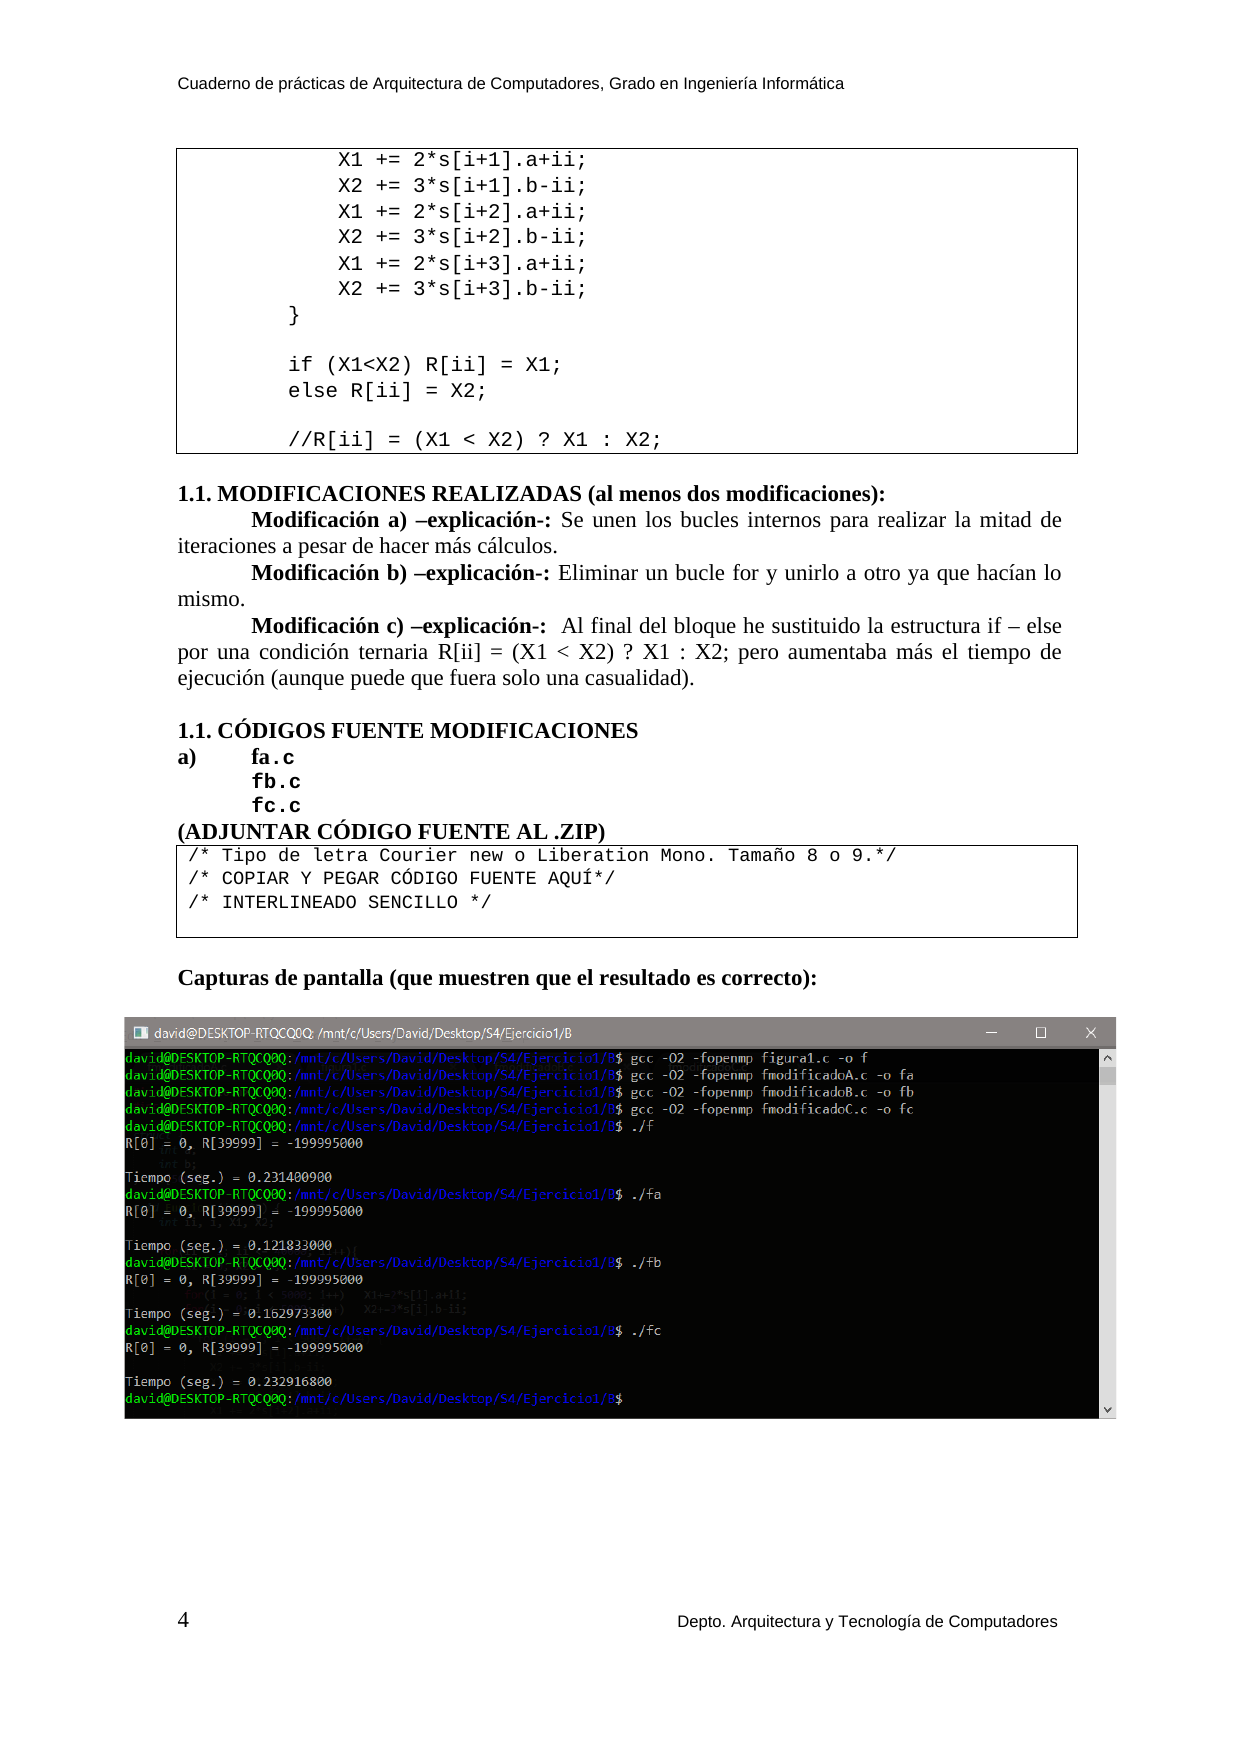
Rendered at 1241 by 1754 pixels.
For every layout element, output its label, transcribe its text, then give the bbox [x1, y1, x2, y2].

table_header X1 += 2*s[i+1].a+ii; X2 += 3*s[i+1].b-ii; X1 += 2*s[i+2].a+ii; X2 += 3*s[i+2].b-ii; X1 += 2*s[i+3].a+ii; X2 += 3*s[i+3].b-ii; } if (X1<X2) R[ii] = X1; else R[ii] = X2; //R[ii] = (X1 < X2) ? X1 : X2; [177, 149, 1077, 452]
text Capturas de pantalla (que muestren que el resultado es correcto): [177, 964, 1063, 991]
text (ADJUNTAR CÓDIGO FUENTE AL .ZIP) [177, 818, 1063, 845]
text Modificación c) –explicación-: Al final del bloque he sustituido la estructura if – else por una condición ternaria R[ii] = (X1 < X2) ? X1 : X2; pero aumentaba más el tiempo de ejecución (aunque puede que fuera solo una casualidad). [177, 612, 1063, 691]
table_header /* Tipo de letra Courier new o Liberation Mono. Tamaño 8 o 9.*/ /* COPIAR Y PEGAR CÓDIGO FUENTE AQUÍ*/ /* INTERLINEADO SENCILLO */ [177, 846, 1077, 937]
text Modificación b) –explicación-: Eliminar un bucle for y unirlo a otro ya que hacían lo mismo. [177, 559, 1063, 612]
text fb.c [177, 771, 1063, 795]
picture [124, 1017, 1117, 1419]
text a) fa.c [177, 743, 1063, 771]
text 1.1. MODIFICACIONES REALIZADAS (al menos dos modificaciones): [177, 480, 1063, 506]
text 1.1. CÓDIGOS FUENTE MODIFICACIONES [177, 717, 1063, 743]
text Modificación a) –explicación-: Se unen los bucles internos para realizar la mitad de iteraciones a pesar de hacer más cálculos. [177, 506, 1063, 559]
text fc.c [177, 795, 1063, 818]
